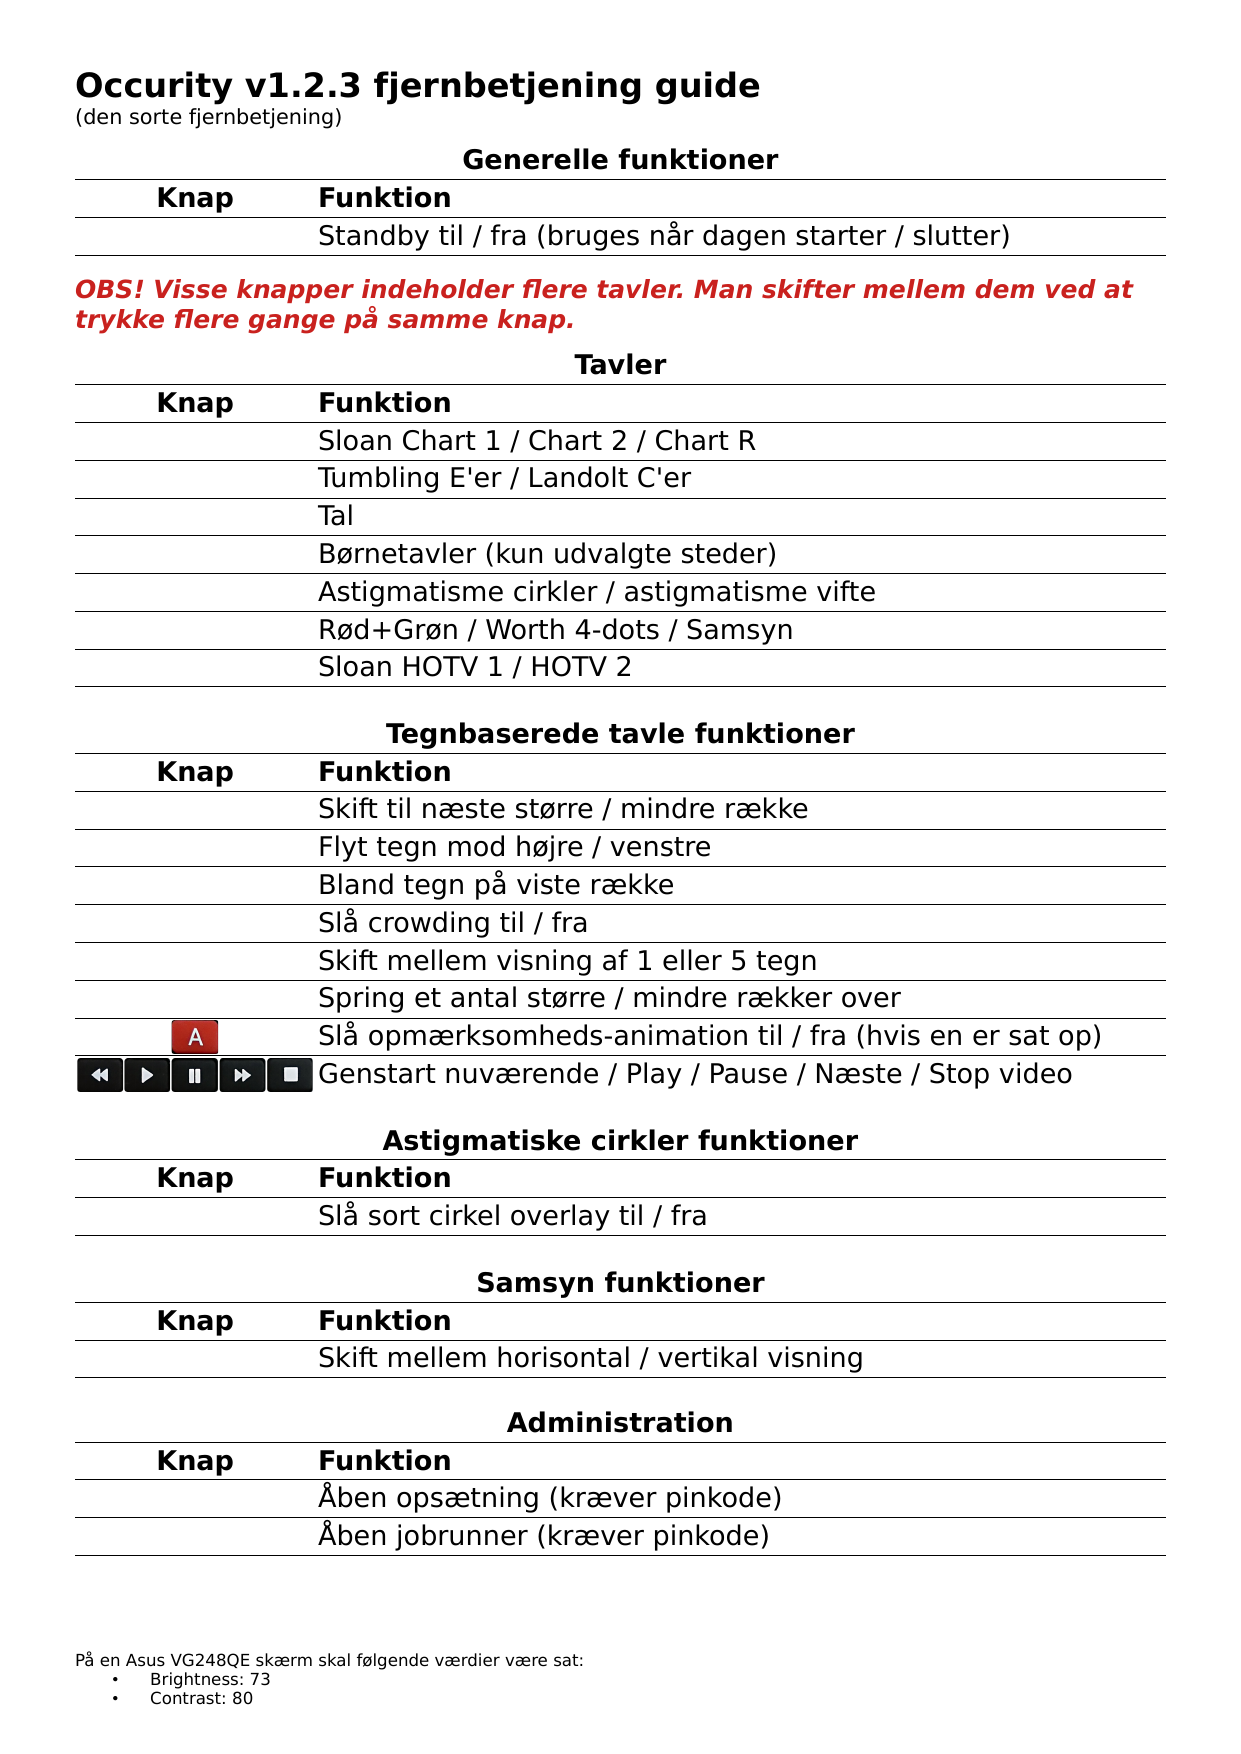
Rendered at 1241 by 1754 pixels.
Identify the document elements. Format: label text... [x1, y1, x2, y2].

table_cell Åben jobrunner (kræver pinkode) [315, 1518, 1166, 1555]
table_cell [75, 423, 315, 459]
table_cell Skift mellem horisontal / vertikal visning [315, 1341, 1166, 1377]
table_cell [75, 905, 315, 942]
table_header Samsyn funktioner [75, 1264, 1166, 1302]
table_cell Skift til næste større / mindre række [315, 792, 1166, 828]
table_cell [75, 1198, 315, 1235]
table_cell [75, 574, 315, 611]
table_cell Flyt tegn mod højre / venstre [315, 830, 1166, 866]
table_cell Spring et antal større / mindre rækker over [315, 981, 1166, 1017]
table_cell [75, 218, 315, 255]
table_cell [75, 867, 315, 904]
table_cell Rød+Grøn / Worth 4-dots / Samsyn [315, 612, 1166, 649]
subtitle Occurity v1.2.3 fjernbetjening guide (den sorte fjernbetjening) [75, 66, 1166, 129]
table_cell Sloan Chart 1 / Chart 2 / Chart R [315, 423, 1166, 459]
table_cell [75, 1341, 315, 1377]
table_cell [75, 536, 315, 573]
table_cell [75, 461, 315, 497]
table_cell Funktion [315, 1443, 1166, 1479]
table_cell Astigmatisme cirkler / astigmatisme vifte [315, 574, 1166, 611]
table_header Tavler [75, 346, 1166, 384]
table_header Generelle funktioner [75, 142, 1166, 179]
table_cell [75, 650, 315, 686]
table_cell Sloan HOTV 1 / HOTV 2 [315, 650, 1166, 686]
table_cell Børnetavler (kun udvalgte steder) [315, 536, 1166, 573]
table_cell Standby til / fra (bruges når dagen starter / slutter) [315, 218, 1166, 255]
table_cell Funktion [315, 385, 1166, 422]
table_cell Tal [315, 499, 1166, 535]
table_cell Knap [75, 1303, 315, 1339]
table_cell [75, 943, 315, 980]
table_cell [75, 792, 315, 828]
table_cell Funktion [315, 180, 1166, 217]
table_cell [75, 612, 315, 649]
table_cell Knap [75, 754, 315, 791]
table_cell Funktion [315, 754, 1166, 791]
table_header Administration [75, 1404, 1166, 1442]
table_cell Knap [75, 1160, 315, 1197]
table_cell [75, 499, 315, 535]
picture [77, 1058, 313, 1092]
table_cell [75, 1019, 315, 1055]
table_cell Åben opsætning (kræver pinkode) [315, 1480, 1166, 1517]
table_cell Knap [75, 180, 315, 217]
table_cell Genstart nuværende / Play / Pause / Næste / Stop video [315, 1056, 1166, 1093]
table_cell Slå sort cirkel overlay til / fra [315, 1198, 1166, 1235]
table_cell [75, 1480, 315, 1517]
picture [171, 1020, 219, 1054]
table_cell Skift mellem visning af 1 eller 5 tegn [315, 943, 1166, 980]
table_cell Slå opmærksomheds-animation til / fra (hvis en er sat op) [315, 1019, 1166, 1055]
subtitle OBS! Visse knapper indeholder flere tavler. Man skifter mellem dem ved at trykke flere gange på samme knap. [75, 276, 1166, 334]
table_cell Slå crowding til / fra [315, 905, 1166, 942]
table_cell Knap [75, 385, 315, 422]
table_header Astigmatiske cirkler funktioner [75, 1122, 1166, 1159]
table_cell [75, 1518, 315, 1555]
table_cell Tumbling E'er / Landolt C'er [315, 461, 1166, 497]
table_cell Bland tegn på viste række [315, 867, 1166, 904]
table_cell [75, 981, 315, 1017]
table_cell Funktion [315, 1303, 1166, 1339]
table_cell Funktion [315, 1160, 1166, 1197]
table_header Tegnbaserede tavle funktioner [75, 715, 1166, 753]
table_cell [75, 830, 315, 866]
table_cell Knap [75, 1443, 315, 1479]
